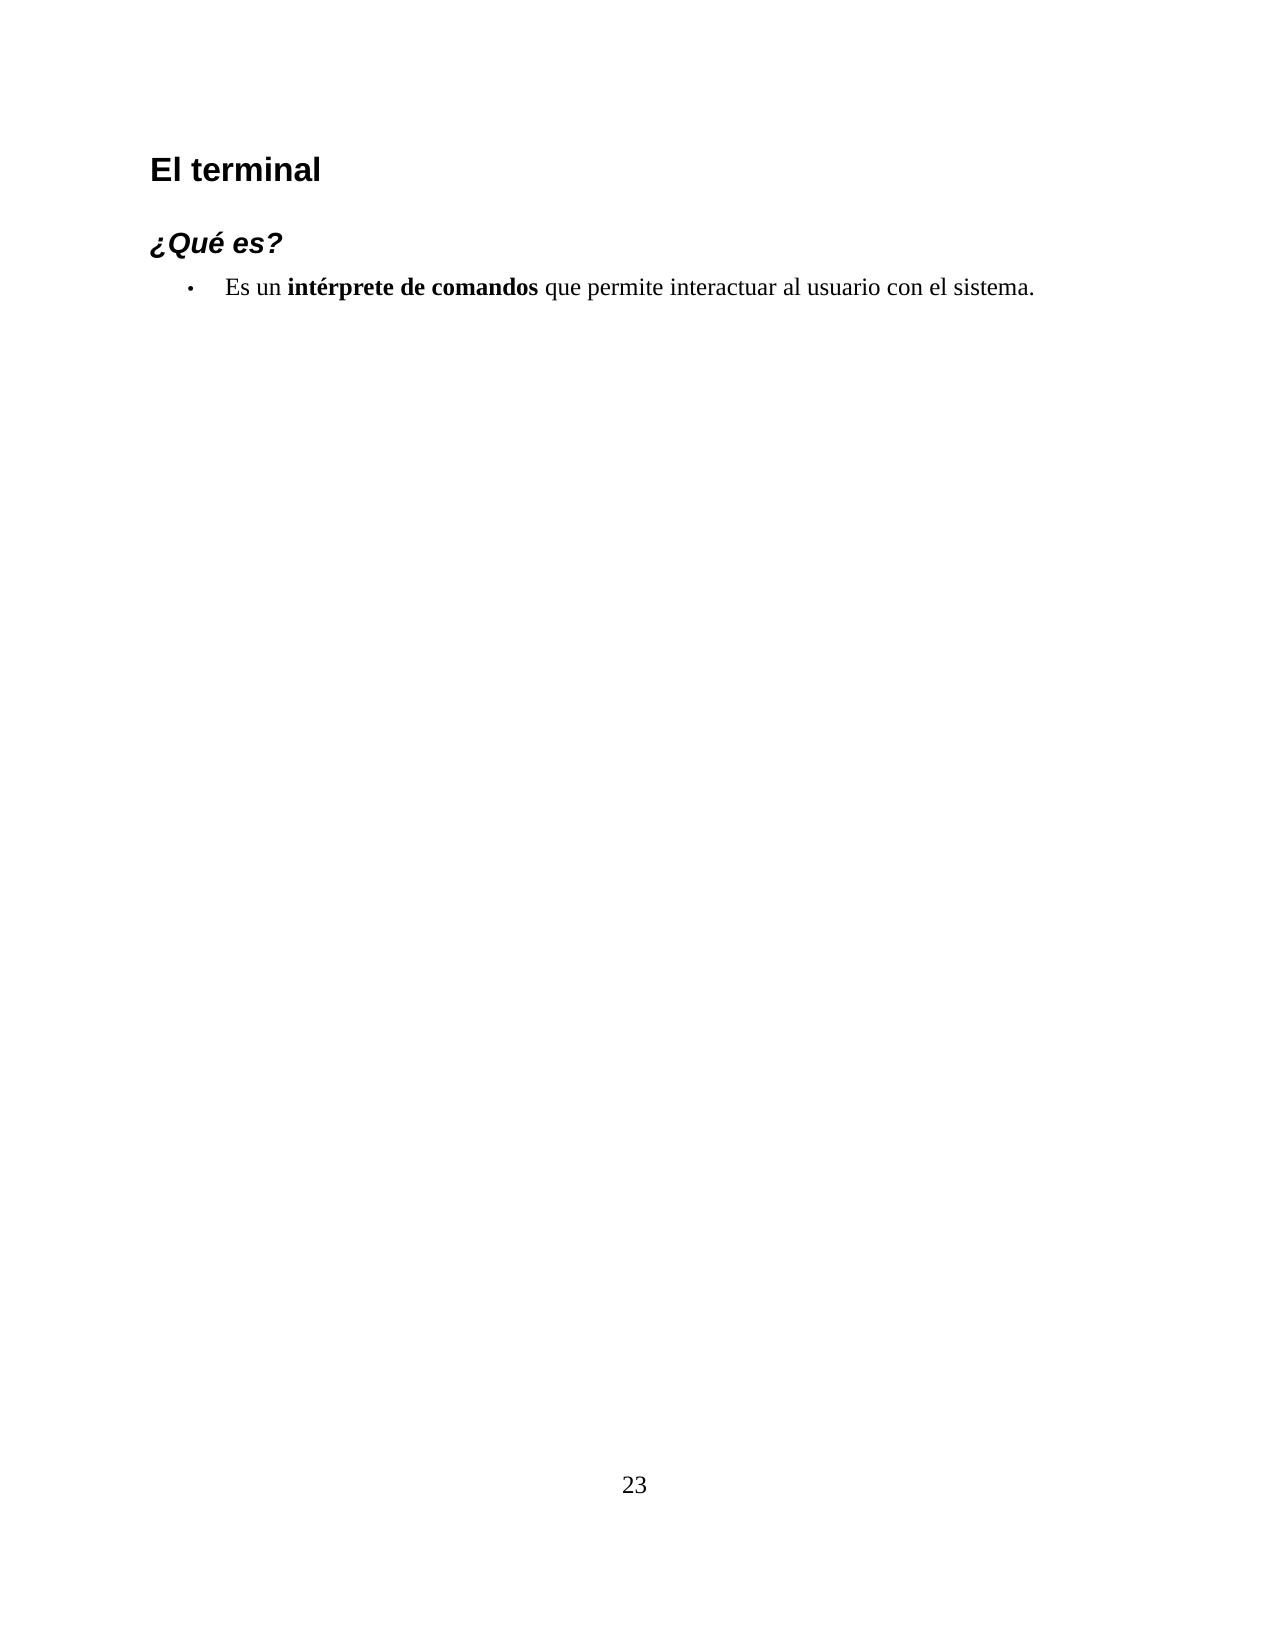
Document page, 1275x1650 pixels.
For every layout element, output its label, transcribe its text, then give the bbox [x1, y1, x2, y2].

subtitle ¿Qué es? [150, 226, 1125, 260]
subtitle El terminal [150, 150, 1125, 189]
list Es un intérprete de comandos que permite interactuar al usuario con el sistema. [187, 272, 1125, 301]
